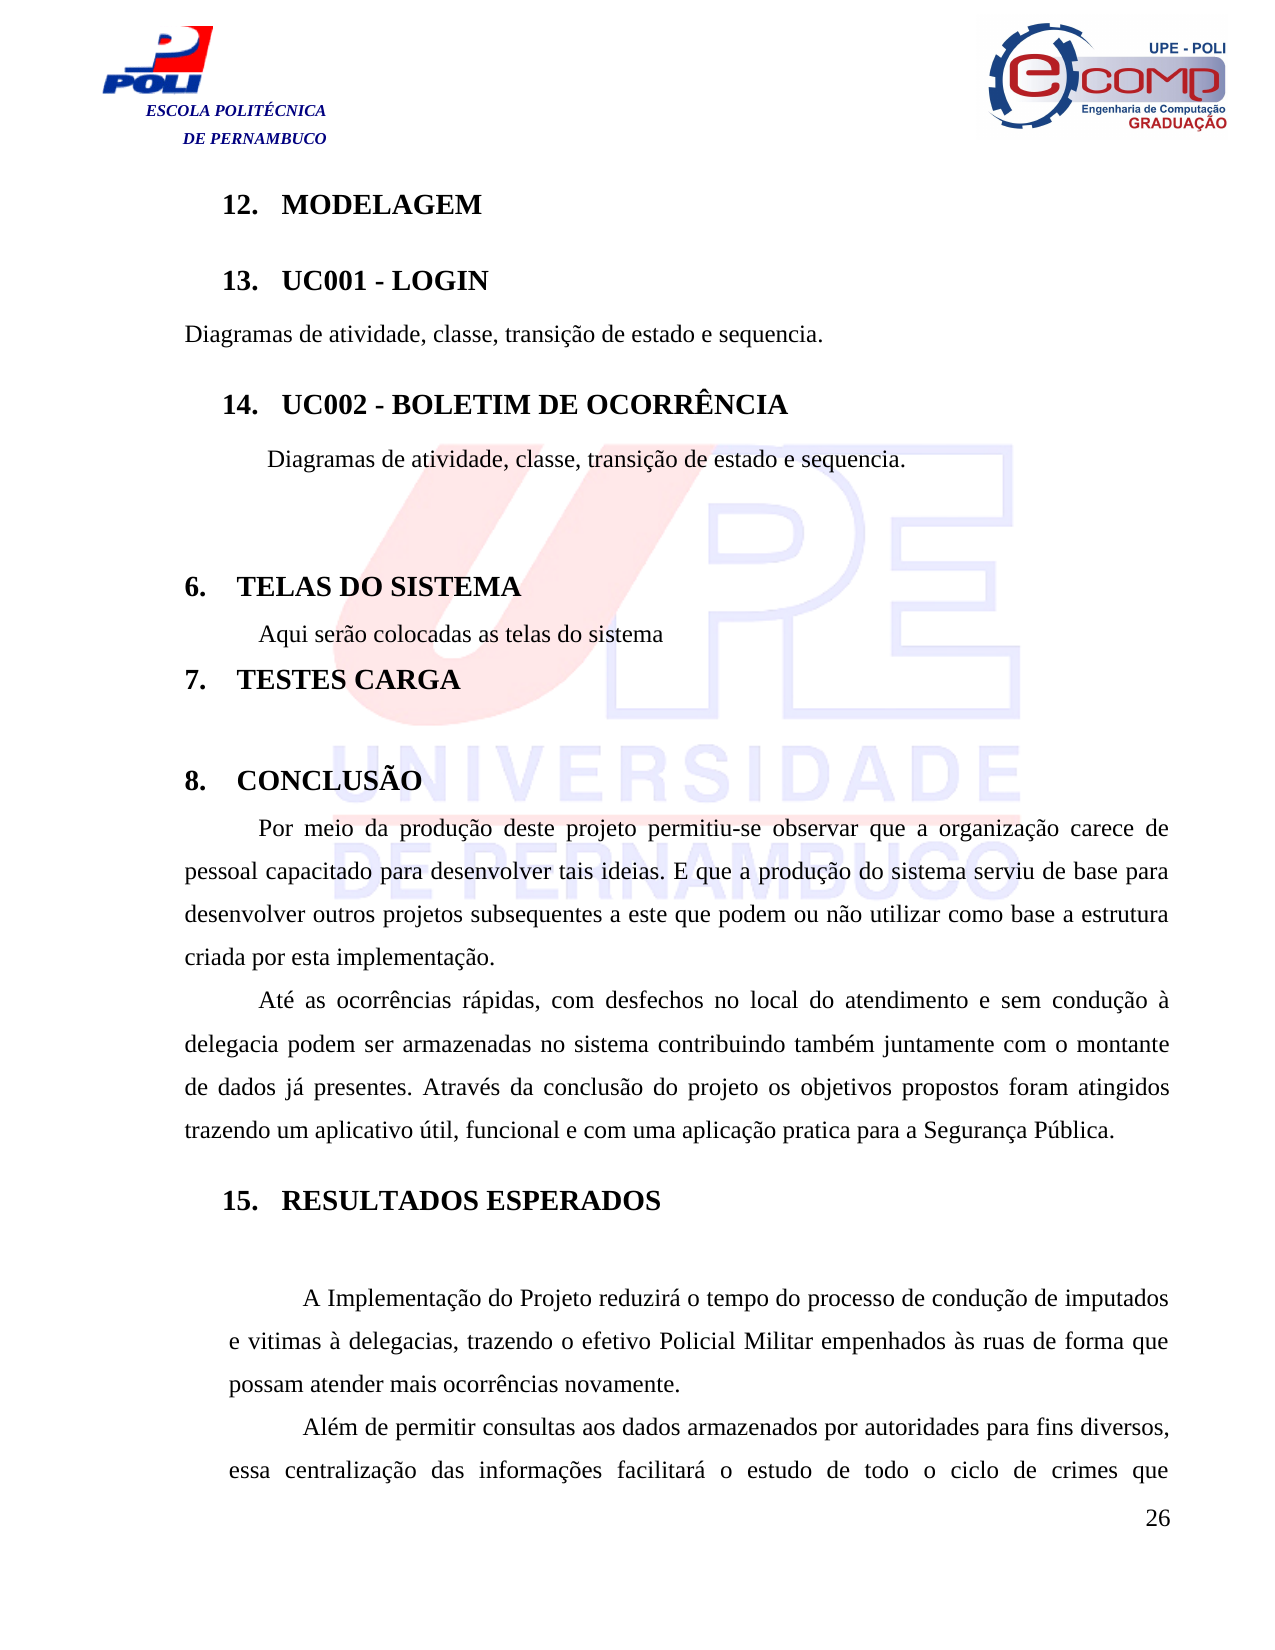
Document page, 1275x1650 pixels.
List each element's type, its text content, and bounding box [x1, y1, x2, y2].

subtitle RESULTADOS ESPERADOS [222, 1183, 1170, 1217]
subtitle CONCLUSÃO [184, 763, 208, 796]
subtitle UC002 - BOLETIM DE OCORRÊNCIA [222, 387, 1170, 421]
subtitle CONCLUSÃO [1147, 763, 1170, 796]
subtitle MODELAGEM [222, 187, 1170, 221]
text Além de permitir consultas aos dados armazenados por autoridades para fins diversos, essa centralização das informações facilitará o estudo de todo o ciclo de crimes que [229, 1412, 1170, 1484]
subtitle TELAS DO SISTEMA [184, 569, 208, 602]
picture [91, 23, 214, 95]
picture [976, 14, 1228, 140]
text Diagramas de atividade, classe, transição de estado e sequencia. [184, 319, 1170, 348]
text Até as ocorrências rápidas, com desfechos no local do atendimento e sem condução à delegacia podem ser armazenadas no sistema contribuindo também juntamente com o montante de dados já presentes. Através da conclusão do projeto os objetivos propostos foram atingidos trazendo um aplicativo útil, funcional e com uma aplicação pratica para a Segurança Pública. [184, 986, 1170, 1144]
subtitle TESTES CARGA [1147, 662, 1170, 696]
subtitle TELAS DO SISTEMA [1147, 569, 1170, 602]
text Por meio da produção deste projeto permitiu-se observar que a organização carece de pessoal capacitado para desenvolver tais ideias. E que a produção do sistema serviu de base para desenvolver outros projetos subsequentes a este que podem ou não utilizar como base a estrutura criada por esta implementação. [184, 813, 1170, 971]
subtitle TESTES CARGA [184, 662, 208, 696]
subtitle UC001 - LOGIN [222, 263, 1170, 296]
text A Implementação do Projeto reduzirá o tempo do processo de condução de imputados e vitimas à delegacias, trazendo o efetivo Policial Militar empenhados às ruas de forma que possam atender mais ocorrências novamente. [229, 1283, 1170, 1398]
